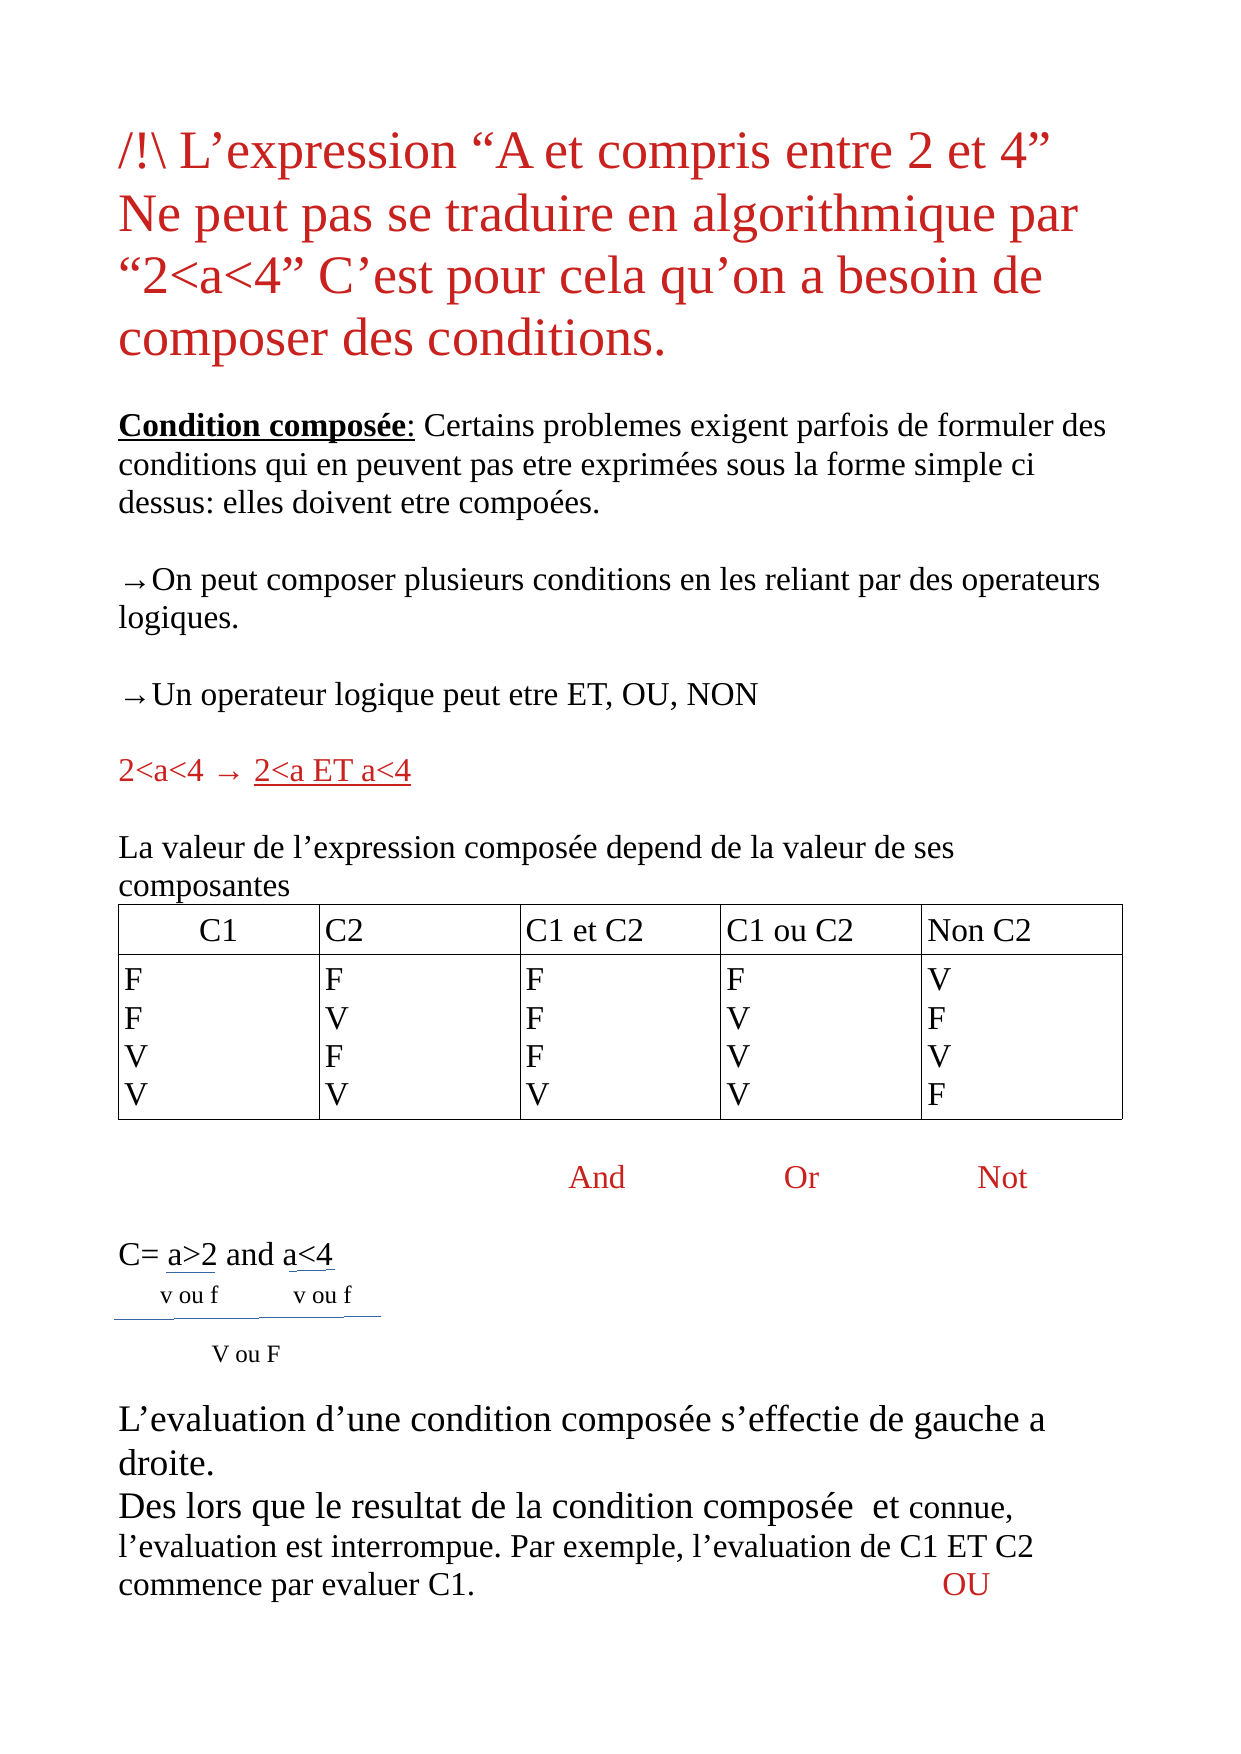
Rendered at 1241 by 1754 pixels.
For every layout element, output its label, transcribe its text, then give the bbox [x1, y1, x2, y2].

table_header Non C2 [922, 905, 1122, 954]
text L’evaluation d’une condition composée s’effectie de gauche a droite. [118, 1397, 1122, 1483]
table_header C1 et C2 [521, 905, 720, 954]
table_cell F F F V [521, 955, 720, 1119]
table_cell F F V V [119, 955, 319, 1119]
text Condition composée: Certains problemes exigent parfois de formuler des conditions qui en peuvent pas etre exprimées sous la forme simple ci dessus: elles doivent etre compoées. [118, 406, 1122, 521]
table_cell F V V V [721, 955, 921, 1119]
text →On peut composer plusieurs conditions en les reliant par des operateurs logiques. [118, 559, 1122, 636]
text La valeur de l’expression composée depend de la valeur de ses composantes [118, 827, 1122, 904]
text /!\ L’expression “A et compris entre 2 et 4” Ne peut pas se traduire en algorithmique par “2<a<4” C’est pour cela qu’on a besoin de composer des conditions. [118, 118, 1122, 367]
text And Or Not [118, 1157, 1122, 1196]
text C= a>2 and a<4 [118, 1234, 1122, 1272]
text V ou F [118, 1339, 1122, 1368]
table_cell V F V F [922, 955, 1122, 1119]
table_header C1 ou C2 [721, 905, 921, 954]
table_header C1 [119, 905, 319, 954]
text 2<a<4 → 2<a ET a<4 [118, 751, 1122, 789]
text →Un operateur logique peut etre ET, OU, NON [118, 674, 1122, 712]
text v ou f v ou f [118, 1272, 1122, 1311]
text Des lors que le resultat de la condition composée et connue, l’evaluation est interrompue. Par exemple, l’evaluation de C1 ET C2 commence par evaluer C1. OU [118, 1483, 1122, 1603]
table_header C2 [320, 905, 520, 954]
table_cell F V F V [320, 955, 520, 1119]
